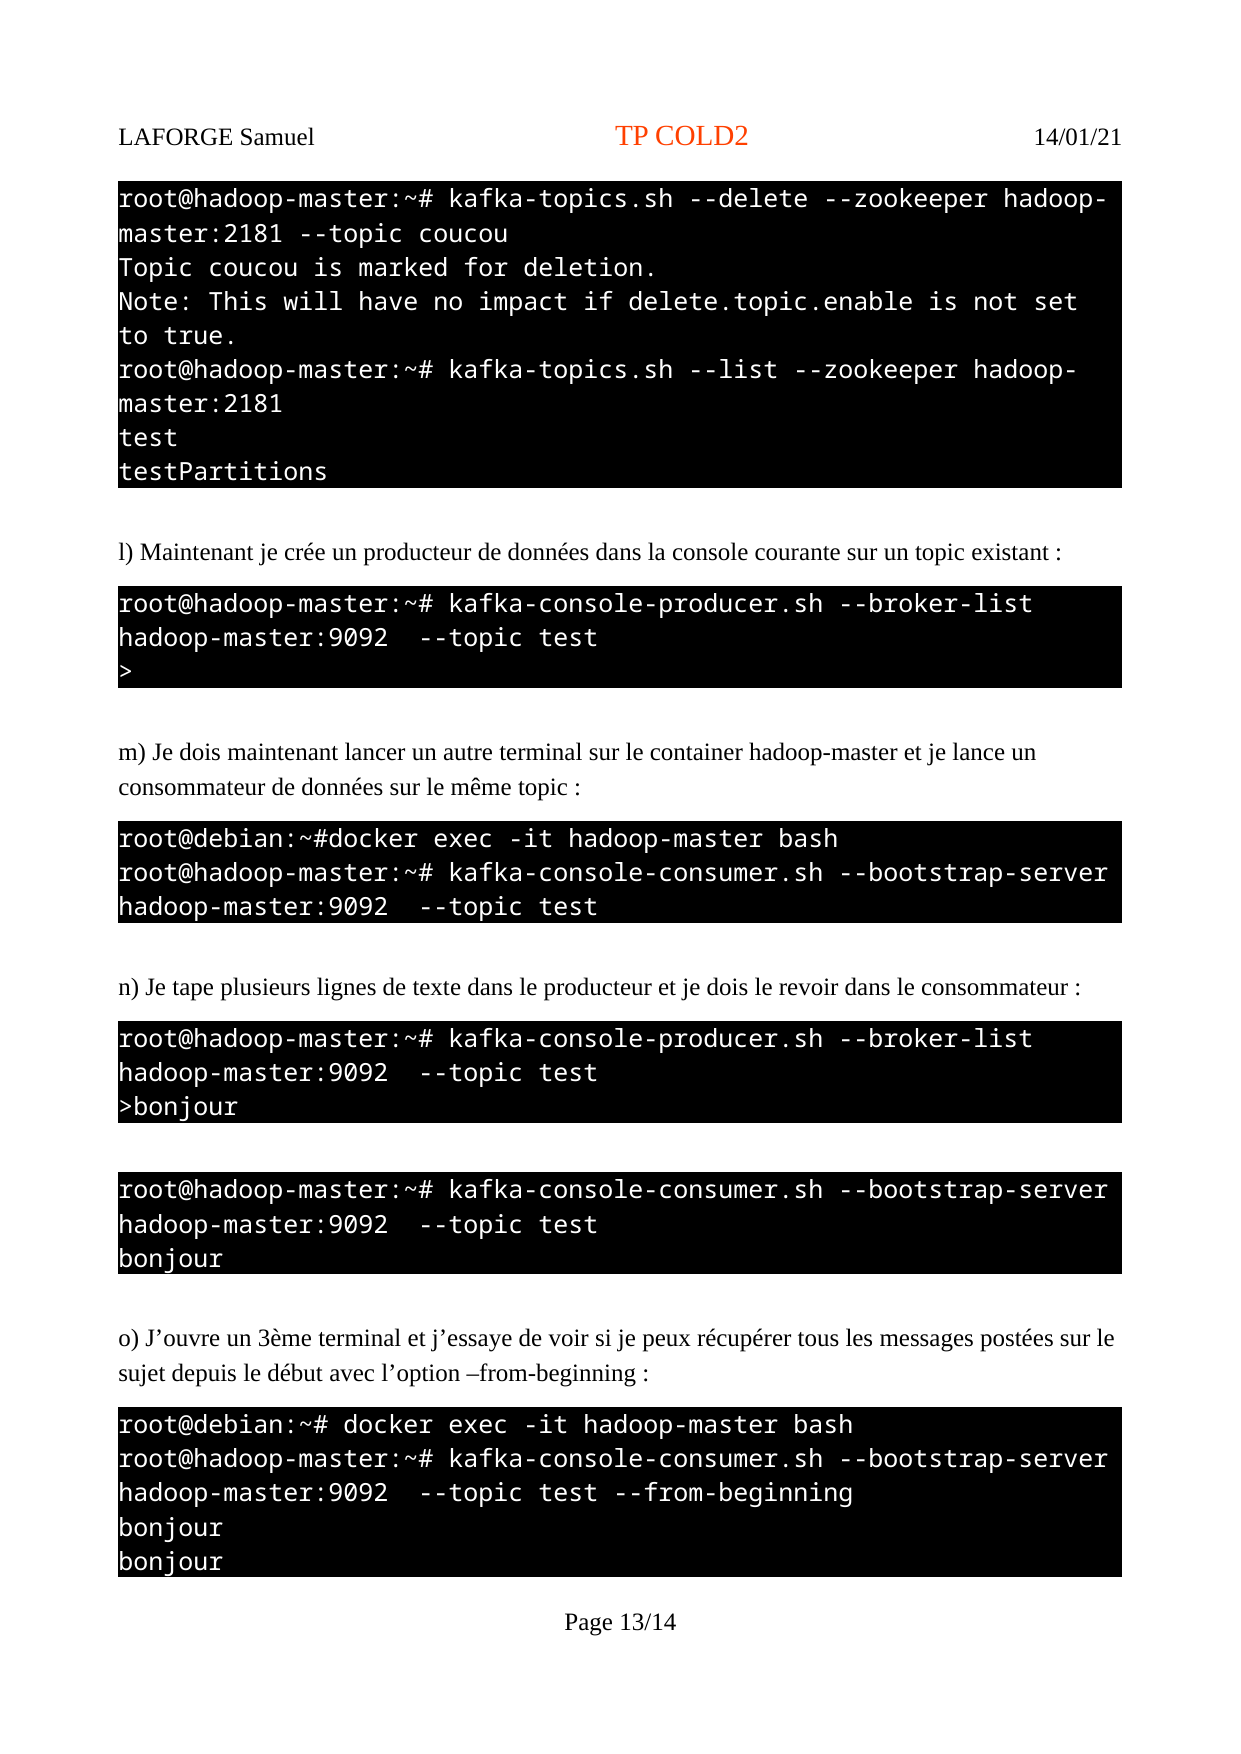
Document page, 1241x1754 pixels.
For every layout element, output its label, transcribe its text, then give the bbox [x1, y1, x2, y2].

text n) Je tape plusieurs lignes de texte dans le producteur et je dois le revoir dans le consommateur : [118, 972, 1122, 1001]
text root@debian:~# docker exec -it hadoop-master bash [118, 1407, 1122, 1441]
text root@hadoop-master:~# kafka-console-producer.sh --broker-list hadoop-master:9092 --topic test [118, 586, 1122, 654]
text root@hadoop-master:~# kafka-topics.sh --delete --zookeeper hadoop-master:2181 --topic coucou [118, 181, 1122, 249]
text o) J’ouvre un 3ème terminal et j’essaye de voir si je peux récupérer tous les messages postées sur le sujet depuis le début avec l’option –from-beginning : [118, 1323, 1122, 1387]
text testPartitions [118, 454, 1122, 488]
text bonjour [118, 1543, 1122, 1577]
text root@hadoop-master:~# kafka-console-consumer.sh --bootstrap-server hadoop-master:9092 --topic test [118, 1172, 1122, 1240]
text Topic coucou is marked for deletion. [118, 249, 1122, 283]
text bonjour [118, 1240, 1122, 1274]
text > [118, 654, 1122, 688]
text root@hadoop-master:~# kafka-console-producer.sh --broker-list hadoop-master:9092 --topic test [118, 1021, 1122, 1089]
text m) Je dois maintenant lancer un autre terminal sur le container hadoop-master et je lance un consommateur de données sur le même topic : [118, 737, 1122, 800]
text root@debian:~#docker exec -it hadoop-master bash [118, 821, 1122, 855]
text Note: This will have no impact if delete.topic.enable is not set to true. [118, 283, 1122, 351]
text l) Maintenant je crée un producteur de données dans la console courante sur un topic existant : [118, 537, 1122, 566]
text root@hadoop-master:~# kafka-topics.sh --list --zookeeper hadoop-master:2181 [118, 351, 1122, 419]
text root@hadoop-master:~# kafka-console-consumer.sh --bootstrap-server hadoop-master:9092 --topic test --from-beginning [118, 1441, 1122, 1509]
text >bonjour [118, 1089, 1122, 1123]
text test [118, 419, 1122, 454]
text bonjour [118, 1509, 1122, 1543]
text root@hadoop-master:~# kafka-console-consumer.sh --bootstrap-server hadoop-master:9092 --topic test [118, 855, 1122, 923]
